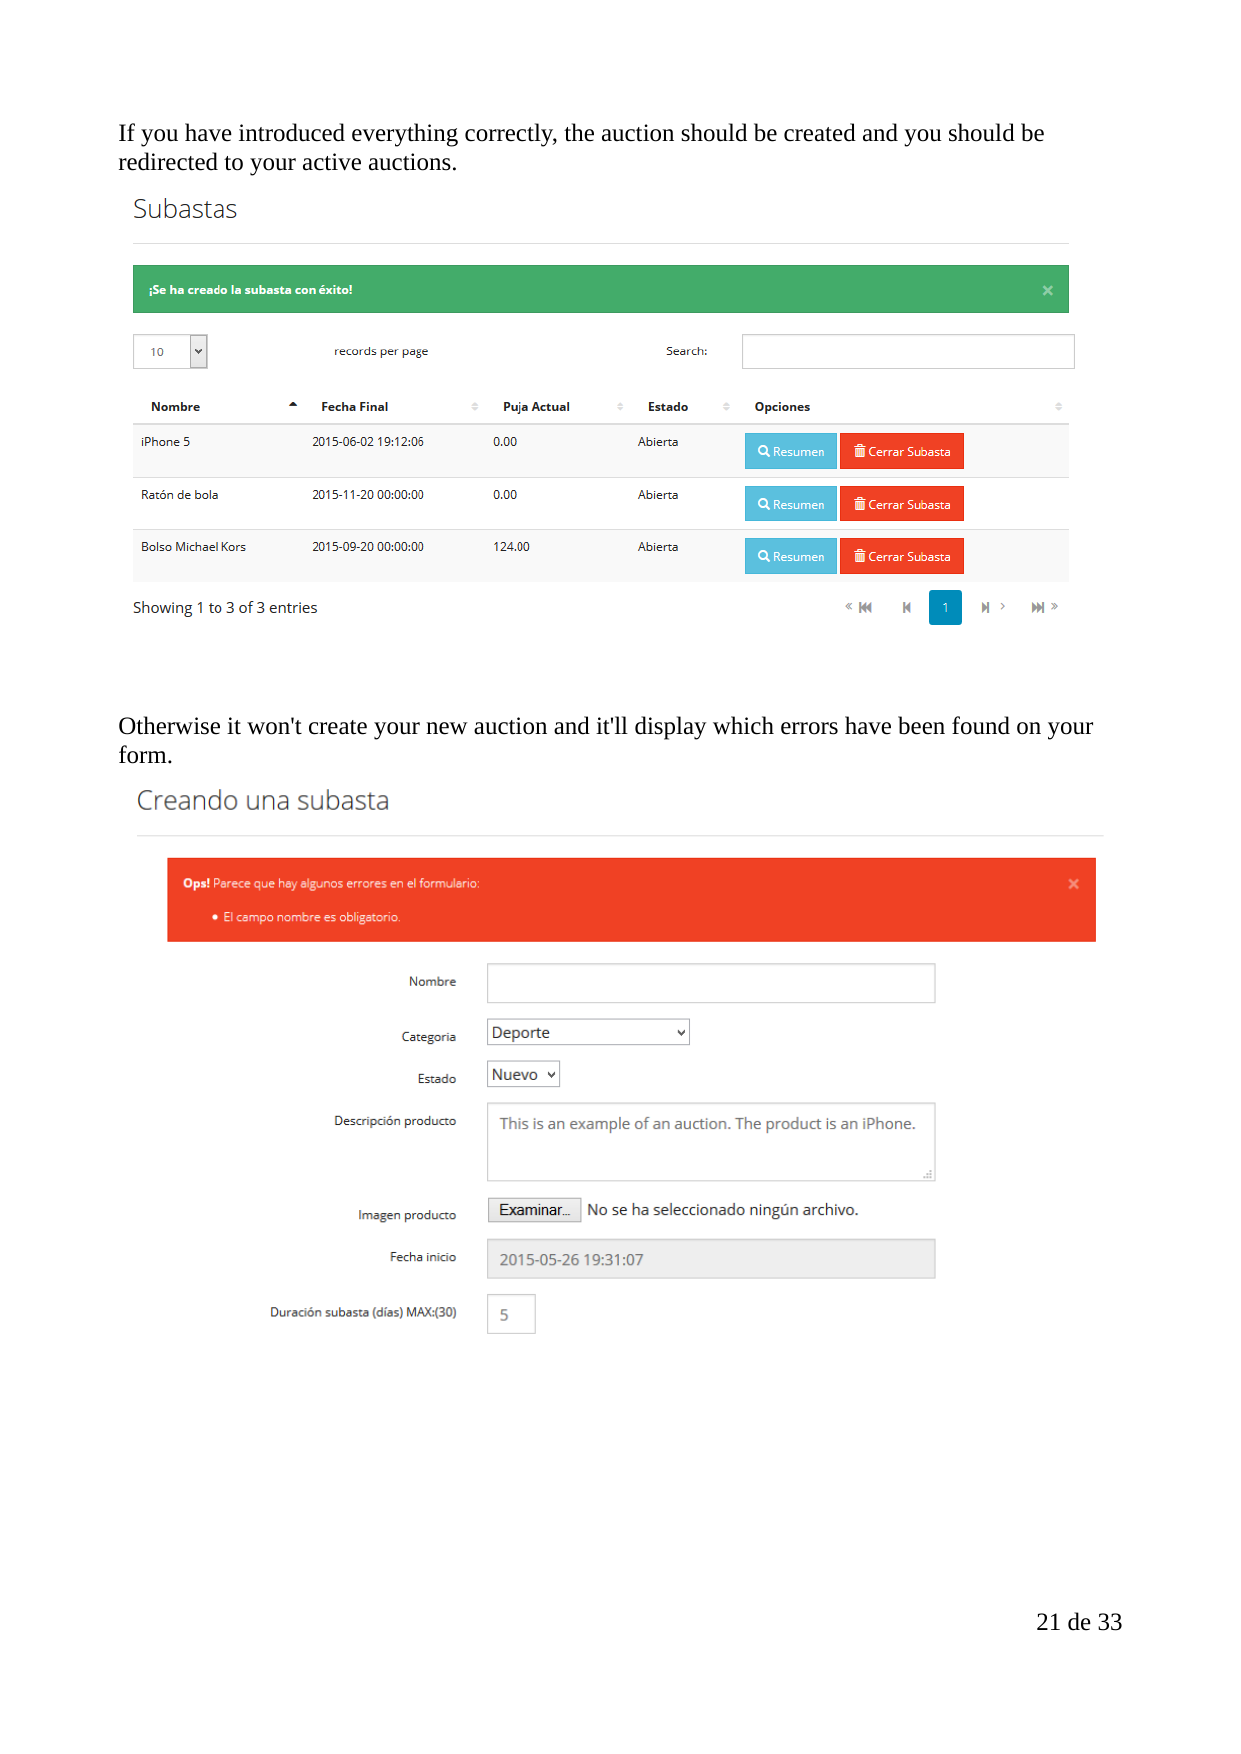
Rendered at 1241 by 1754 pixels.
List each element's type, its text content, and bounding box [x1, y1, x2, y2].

text Otherwise it won't create your new auction and it'll display which errors have been found on your form. [118, 711, 1122, 768]
text If you have introduced everything correctly, the auction should be created and you should be redirected to your active auctions. [118, 118, 1122, 176]
